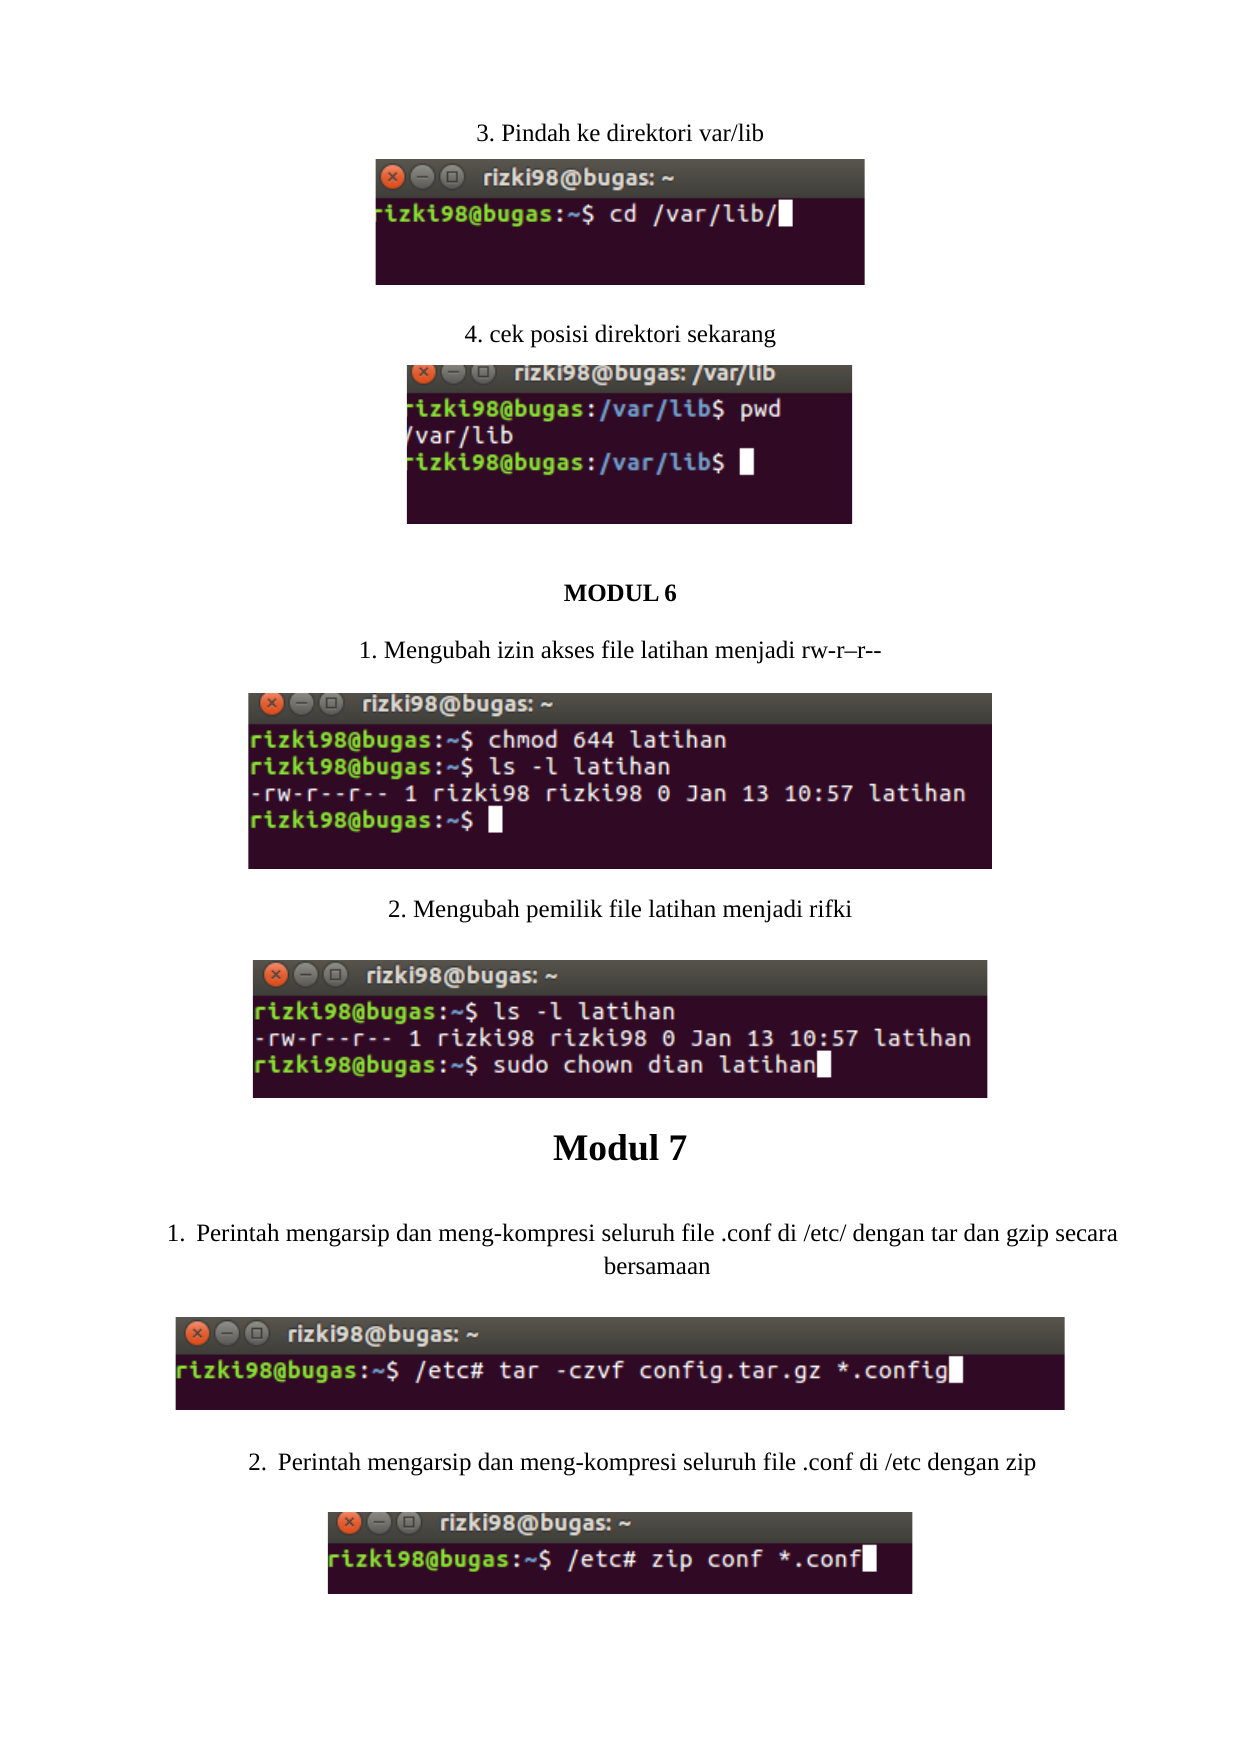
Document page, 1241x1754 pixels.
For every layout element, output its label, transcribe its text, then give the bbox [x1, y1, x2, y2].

list Perintah mengarsip dan meng-kompresi seluruh file .conf di /etc/ dengan tar dan gzip secara bersamaan [162, 1218, 1122, 1280]
text 1. Mengubah izin akses file latihan menjadi rw-r–r-- [118, 636, 1122, 664]
text 4. cek posisi direktori sekarang [118, 319, 1122, 348]
text 3. Pindah ke direktori var/lib [118, 118, 1122, 147]
text 2. Mengubah pemilik file latihan menjadi rifki [118, 894, 1122, 923]
list Perintah mengarsip dan meng-kompresi seluruh file .conf di /etc dengan zip [162, 1447, 1122, 1476]
text MODUL 6 [118, 578, 1122, 607]
picture [375, 159, 865, 285]
picture [175, 1317, 1065, 1410]
picture [252, 960, 988, 1098]
subtitle Modul 7 [118, 1126, 1122, 1169]
picture [406, 365, 853, 524]
picture [327, 1512, 913, 1594]
picture [248, 693, 992, 869]
